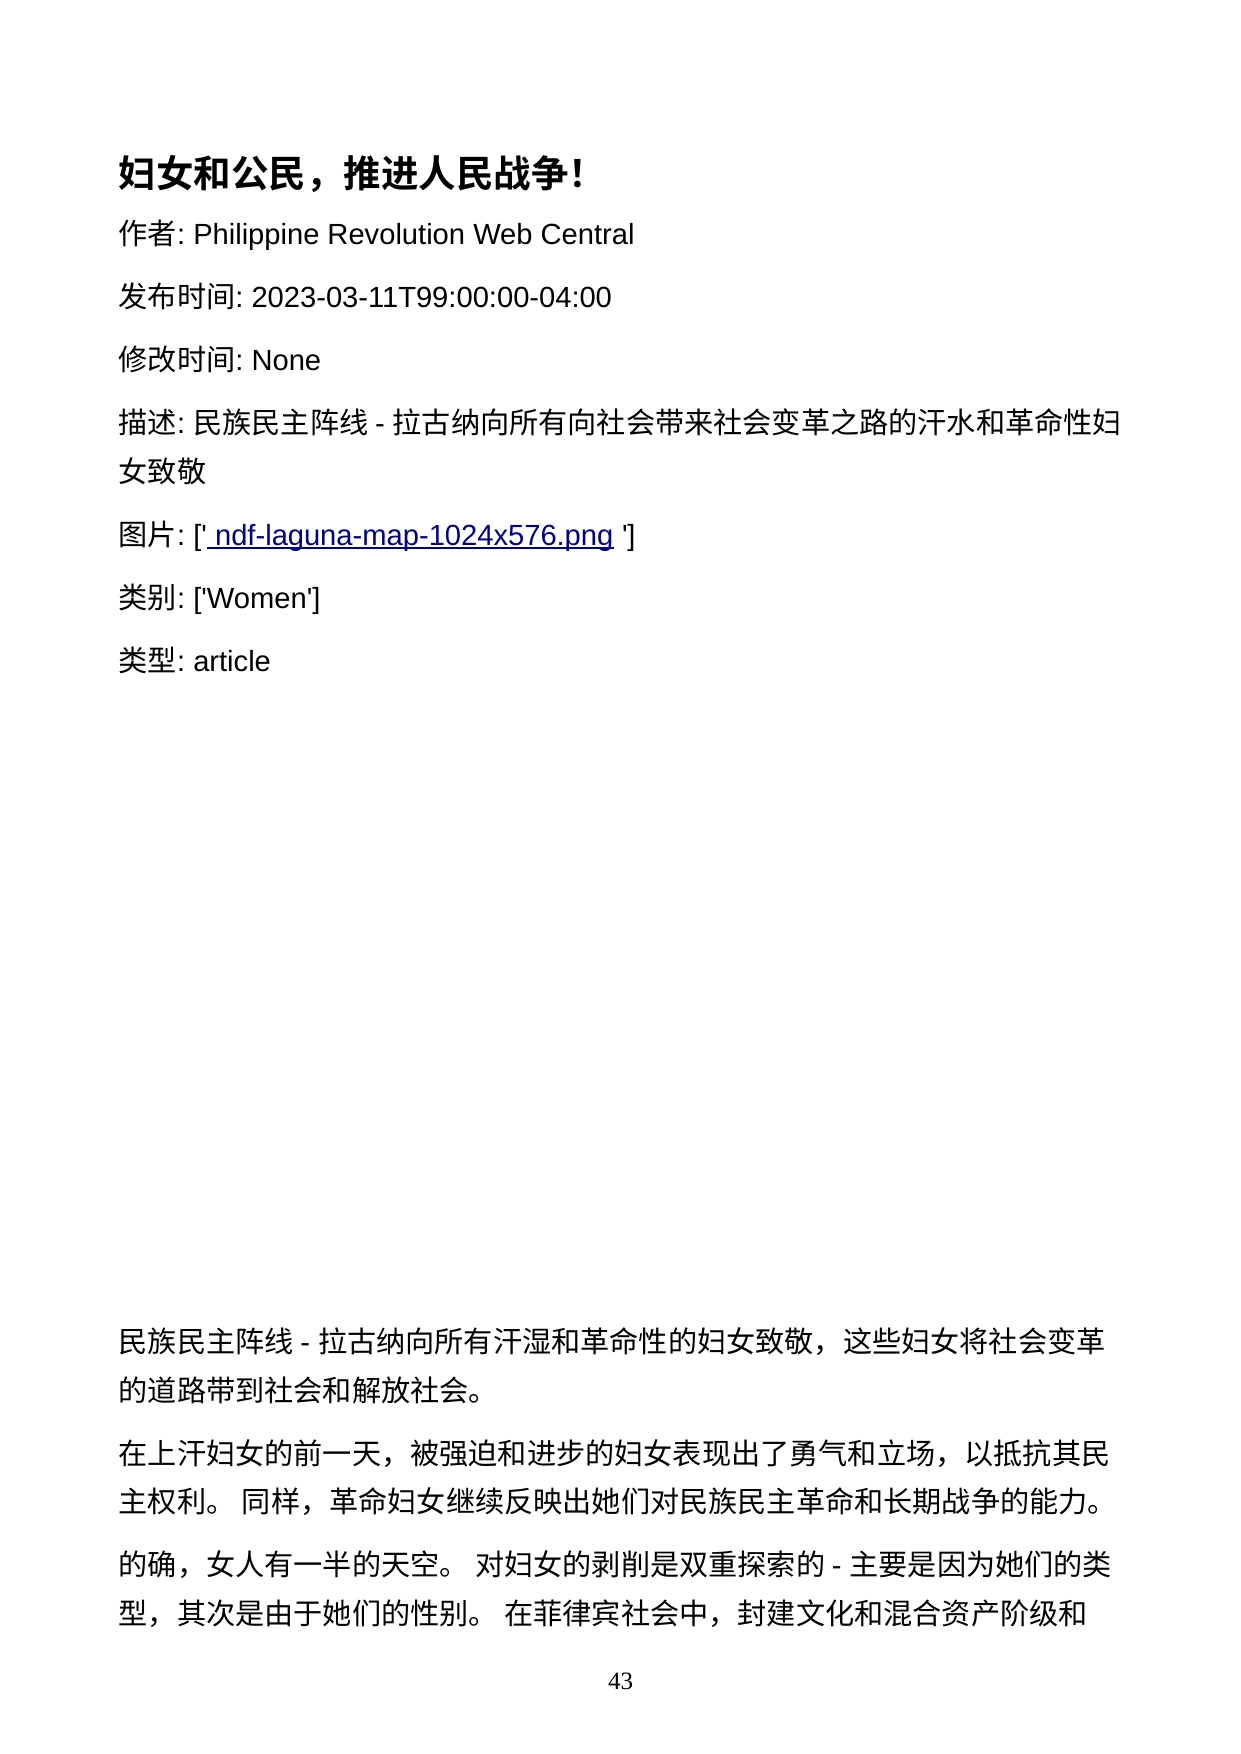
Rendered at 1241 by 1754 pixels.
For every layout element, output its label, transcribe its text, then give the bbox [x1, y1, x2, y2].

text 类别: ['Women'] [118, 574, 1122, 617]
text 民族民主阵线 - 拉古纳向所有汗湿和革命性的妇女致敬，这些妇女将社会变革的道路带到社会和解放社会。 [118, 701, 1122, 1409]
text 的确，女人有一半的天空。 对妇女的剥削是双重探索的 - 主要是因为她们的类型，其次是由于她们的性别。 在菲律宾社会中，封建文化和混合资产阶级和 [118, 1542, 1122, 1633]
text 修改时间: None [118, 337, 1122, 379]
text 描述: 民族民主阵线 - 拉古纳向所有向社会带来社会变革之路的汗水和革命性妇女致敬 [118, 400, 1122, 491]
text 在上汗妇女的前一天，被强迫和进步的妇女表现出了勇气和立场，以抵抗其民主权利。 同样，革命妇女继续反映出她们对民族民主革命和长期战争的能力。 [118, 1430, 1122, 1521]
text 类型: article [118, 638, 1122, 680]
text 作者: Philippine Revolution Web Central [118, 210, 1122, 253]
text 图片: [' ndf-laguna-map-1024x576.png '] [118, 511, 1122, 554]
text 发布时间: 2023-03-11T99:00:00-04:00 [118, 273, 1122, 316]
subtitle 妇女和公民，推进人民战争！ [118, 143, 1122, 198]
